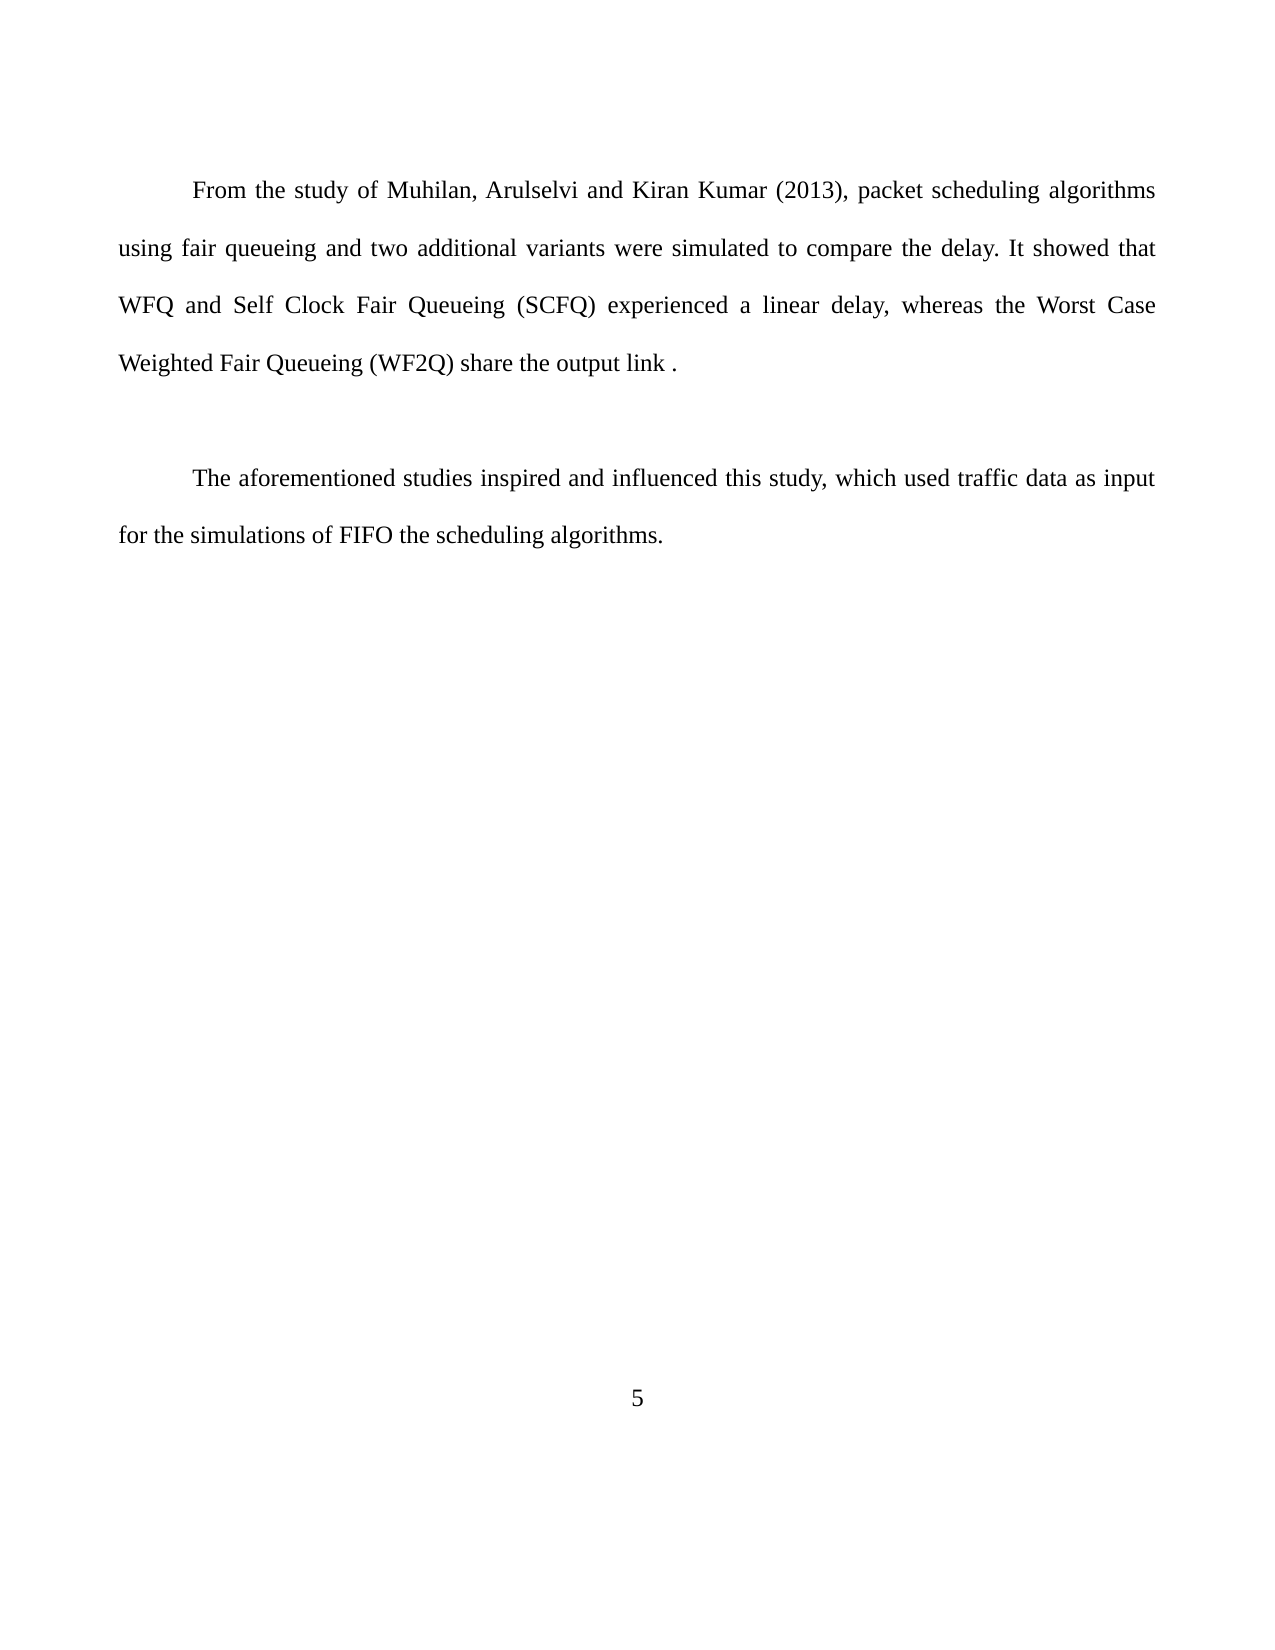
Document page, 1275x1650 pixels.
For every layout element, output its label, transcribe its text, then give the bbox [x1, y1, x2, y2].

text 5 [118, 1383, 1157, 1412]
text From the study of Muhilan, Arulselvi and Kiran Kumar (2013), packet scheduling algorithms using fair queueing and two additional variants were simulated to compare the delay. It showed that WFQ and Self Clock Fair Queueing (SCFQ) experienced a linear delay, whereas the Worst Case Weighted Fair Queueing (WF2Q) share the output link . [118, 176, 1157, 377]
text The aforementioned studies inspired and influenced this study, which used traffic data as input for the simulations of FIFO the scheduling algorithms. [118, 463, 1157, 549]
